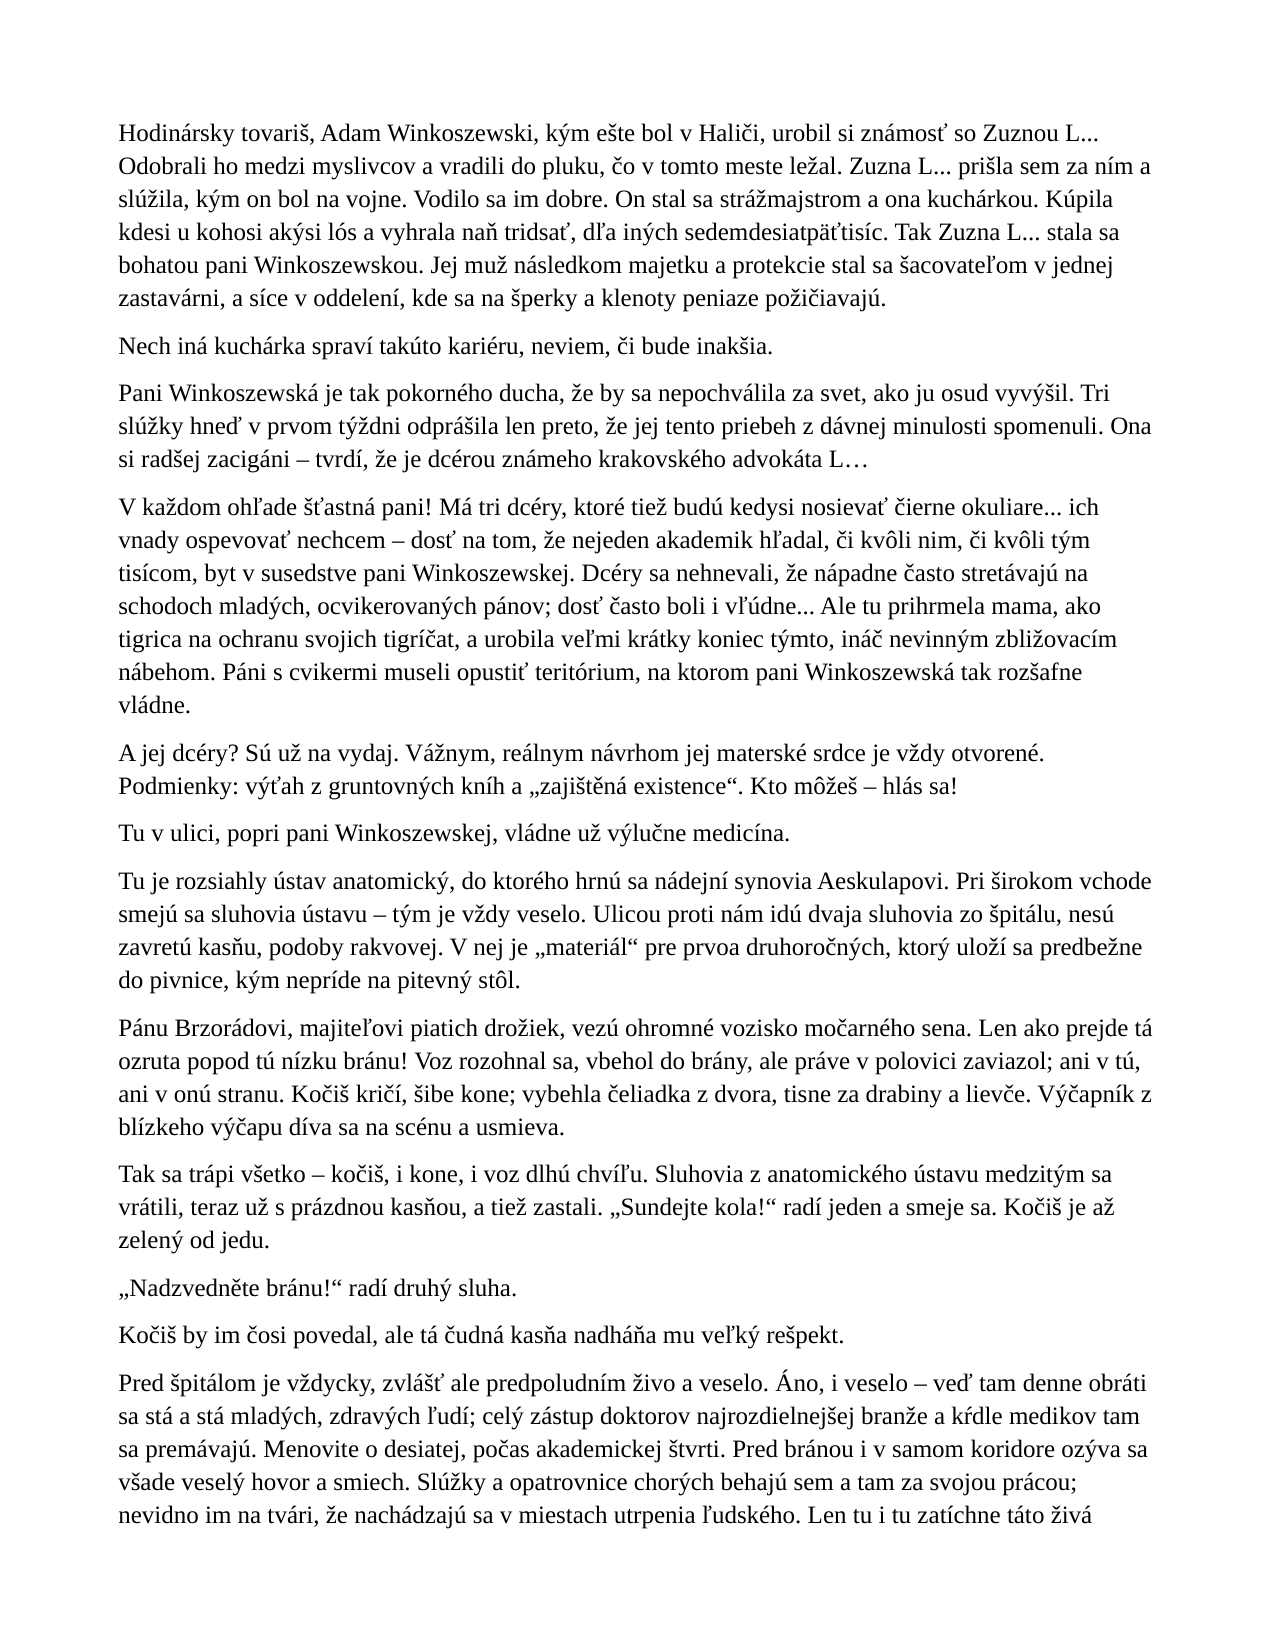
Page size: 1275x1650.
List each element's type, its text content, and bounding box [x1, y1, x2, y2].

text Pánu Brzorádovi, majiteľovi piatich drožiek, vezú ohromné vozisko močarného sena. Len ako prejde tá ozruta popod tú nízku bránu! Voz rozohnal sa, vbehol do brány, ale práve v polovici zaviazol; ani v tú, ani v onú stranu. Kočiš kričí, šibe kone; vybehla čeliadka z dvora, tisne za drabiny a lievče. Výčapník z blízkeho výčapu díva sa na scénu a usmieva. [118, 1013, 1157, 1141]
text Pred špitálom je vždycky, zvlášť ale predpoludním živo a veselo. Áno, i veselo – veď tam denne obráti sa stá a stá mladých, zdravých ľudí; celý zástup doktorov najrozdielnejšej branže a kŕdle medikov tam sa premávajú. Menovite o desiatej, počas akademickej štvrti. Pred bránou i v samom koridore ozýva sa všade veselý hovor a smiech. Slúžky a opatrovnice chorých behajú sem a tam za svojou prácou; nevidno im na tvári, že nachádzajú sa v miestach utrpenia ľudského. Len tu i tu zatíchne táto živá [118, 1368, 1157, 1529]
text Tak sa trápi všetko – kočiš, i kone, i voz dlhú chvíľu. Sluhovia z anatomického ústavu medzitým sa vrátili, teraz už s prázdnou kasňou, a tiež zastali. „Sundejte kola!“ radí jeden a smeje sa. Kočiš je až zelený od jedu. [118, 1159, 1157, 1254]
text Tu je rozsiahly ústav anatomický, do ktorého hrnú sa nádejní synovia Aeskulapovi. Pri širokom vchode smejú sa sluhovia ústavu – tým je vždy veselo. Ulicou proti nám idú dvaja sluhovia zo špitálu, nesú zavretú kasňu, podoby rakvovej. V nej je „materiál“ pre prvoa druhoročných, ktorý uloží sa predbežne do pivnice, kým nepríde na pitevný stôl. [118, 866, 1157, 994]
text Hodinársky tovariš, Adam Winkoszewski, kým ešte bol v Haliči, urobil si známosť so Zuznou L... Odobrali ho medzi myslivcov a vradili do pluku, čo v tomto meste ležal. Zuzna L... prišla sem za ním a slúžila, kým on bol na vojne. Vodilo sa im dobre. On stal sa strážmajstrom a ona kuchárkou. Kúpila kdesi u kohosi akýsi lós a vyhrala naň tridsať, dľa iných sedemdesiatpäťtisíc. Tak Zuzna L... stala sa bohatou pani Winkoszewskou. Jej muž následkom majetku a protekcie stal sa šacovateľom v jednej zastavárni, a síce v oddelení, kde sa na šperky a klenoty peniaze požičiavajú. [118, 118, 1157, 312]
text „Nadzvedněte bránu!“ radí druhý sluha. [118, 1273, 1157, 1302]
text A jej dcéry? Sú už na vydaj. Vážnym, reálnym návrhom jej materské srdce je vždy otvorené. Podmienky: výťah z gruntovných kníh a „zajištěná existence“. Kto môžeš – hlás sa! [118, 738, 1157, 799]
text Pani Winkoszewská je tak pokorného ducha, že by sa nepochválila za svet, ako ju osud vyvýšil. Tri slúžky hneď v prvom týždni odprášila len preto, že jej tento priebeh z dávnej minulosti spomenuli. Ona si radšej zacigáni – tvrdí, že je dcérou známeho krakovského advokáta L… [118, 378, 1157, 473]
text V každom ohľade šťastná pani! Má tri dcéry, ktoré tiež budú kedysi nosievať čierne okuliare... ich vnady ospevovať nechcem – dosť na tom, že nejeden akademik hľadal, či kvôli nim, či kvôli tým tisícom, byt v susedstve pani Winkoszewskej. Dcéry sa nehnevali, že nápadne často stretávajú na schodoch mladých, ocvikerovaných pánov; dosť často boli i vľúdne... Ale tu prihrmela mama, ako tigrica na ochranu svojich tigríčat, a urobila veľmi krátky koniec týmto, ináč nevinným zbližovacím nábehom. Páni s cvikermi museli opustiť teritórium, na ktorom pani Winkoszewská tak rozšafne vládne. [118, 492, 1157, 719]
text Kočiš by im čosi povedal, ale tá čudná kasňa nadháňa mu veľký rešpekt. [118, 1321, 1157, 1349]
text Tu v ulici, popri pani Winkoszewskej, vládne už výlučne medicína. [118, 818, 1157, 847]
text Nech iná kuchárka spraví takúto kariéru, neviem, či bude inakšia. [118, 331, 1157, 359]
